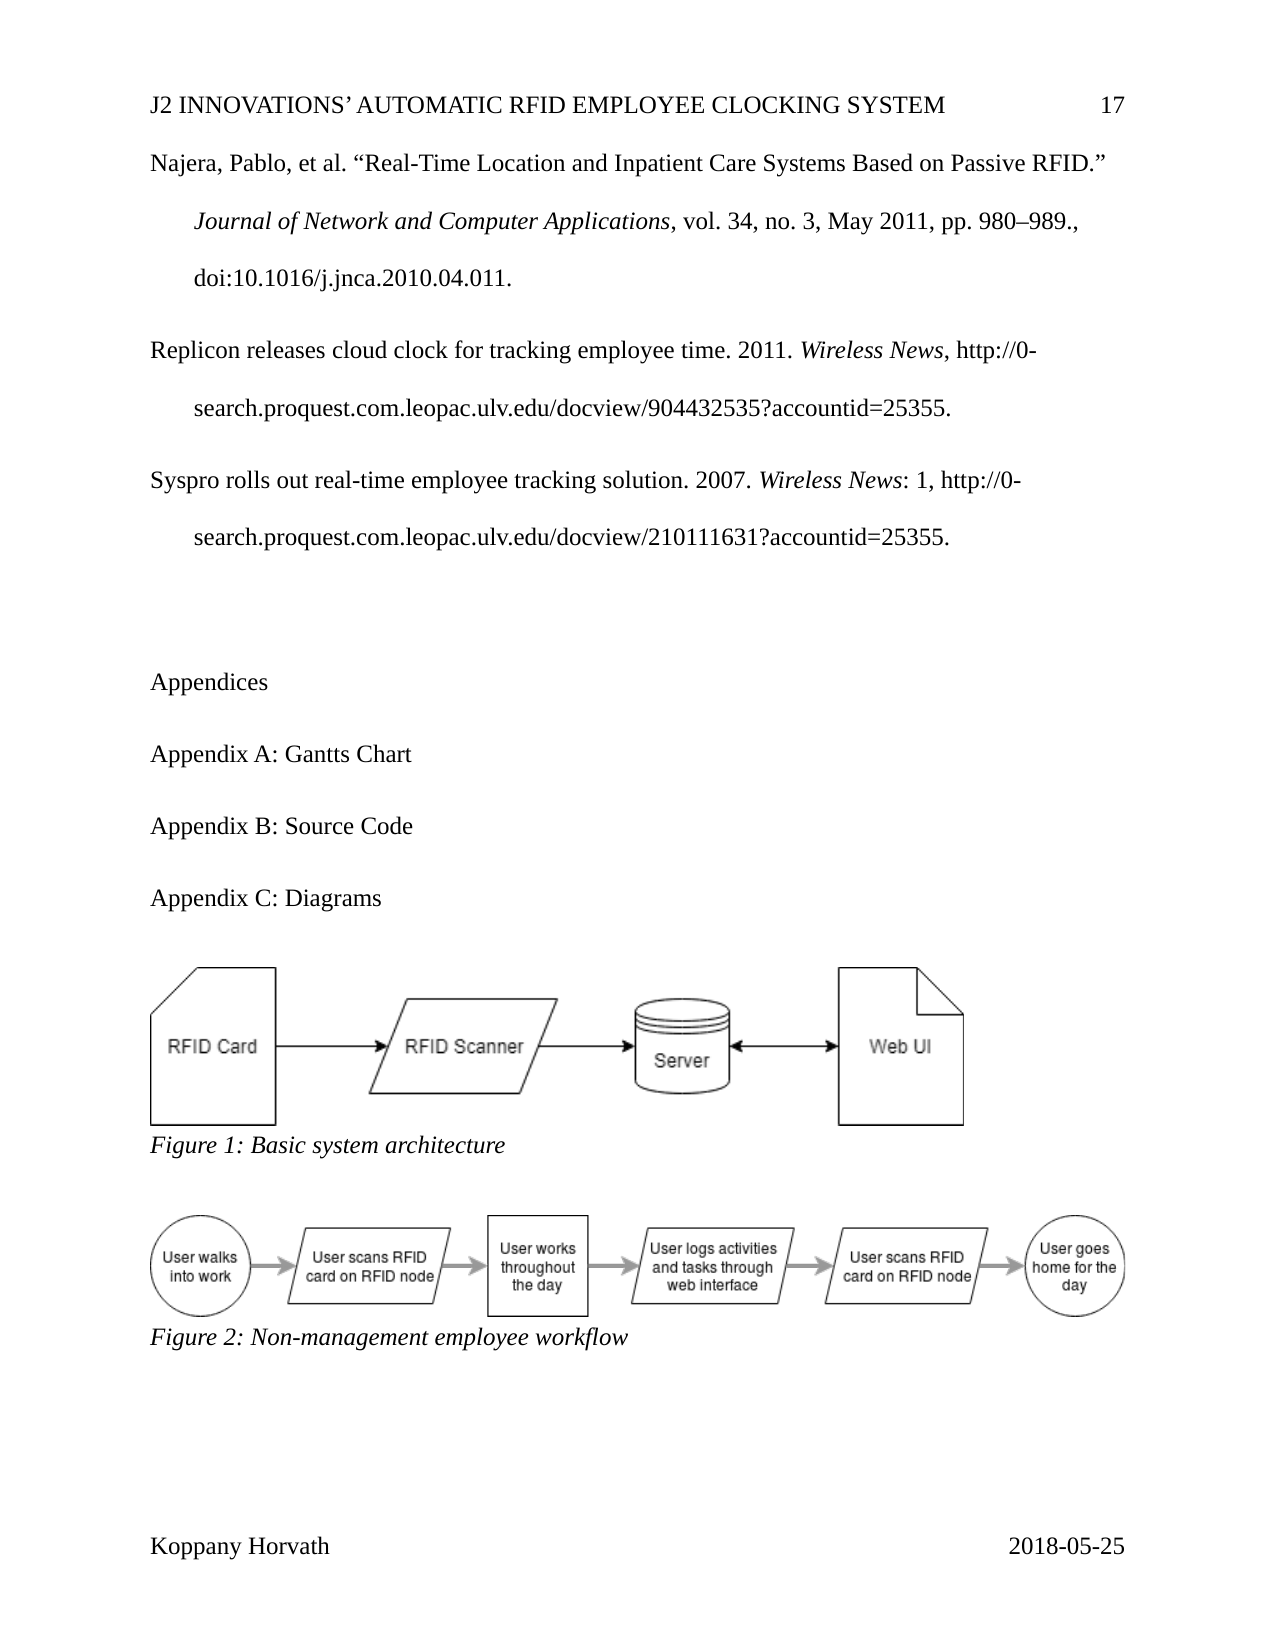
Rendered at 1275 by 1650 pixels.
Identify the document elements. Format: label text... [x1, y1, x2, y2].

picture [150, 1215, 1125, 1317]
text Figure 2: Non-management employee workflow [150, 1317, 1125, 1350]
text Appendices [150, 667, 1125, 695]
text Replicon releases cloud clock for tracking employee time. 2011. Wireless News, http://0- search.proquest.com.leopac.ulv.edu/docview/904432535?accountid=25355. [150, 335, 1125, 422]
picture [150, 967, 964, 1126]
text Najera, Pablo, et al. “Real-Time Location and Inpatient Care Systems Based on Passive RFID.” Journal of Network and Computer Applications, vol. 34, no. 3, May 2011, pp. 980–989., doi:10.1016/j.jnca.2010.04.011. [150, 148, 1125, 292]
text Figure 1: Basic system architecture [150, 1126, 964, 1159]
text Appendix B: Source Code [150, 811, 1125, 839]
text Syspro rolls out real-time employee tracking solution. 2007. Wireless News: 1, http://0- search.proquest.com.leopac.ulv.edu/docview/210111631?accountid=25355. [150, 465, 1125, 551]
text Appendix A: Gantts Chart [150, 739, 1125, 767]
text Appendix C: Diagrams [150, 883, 1125, 912]
